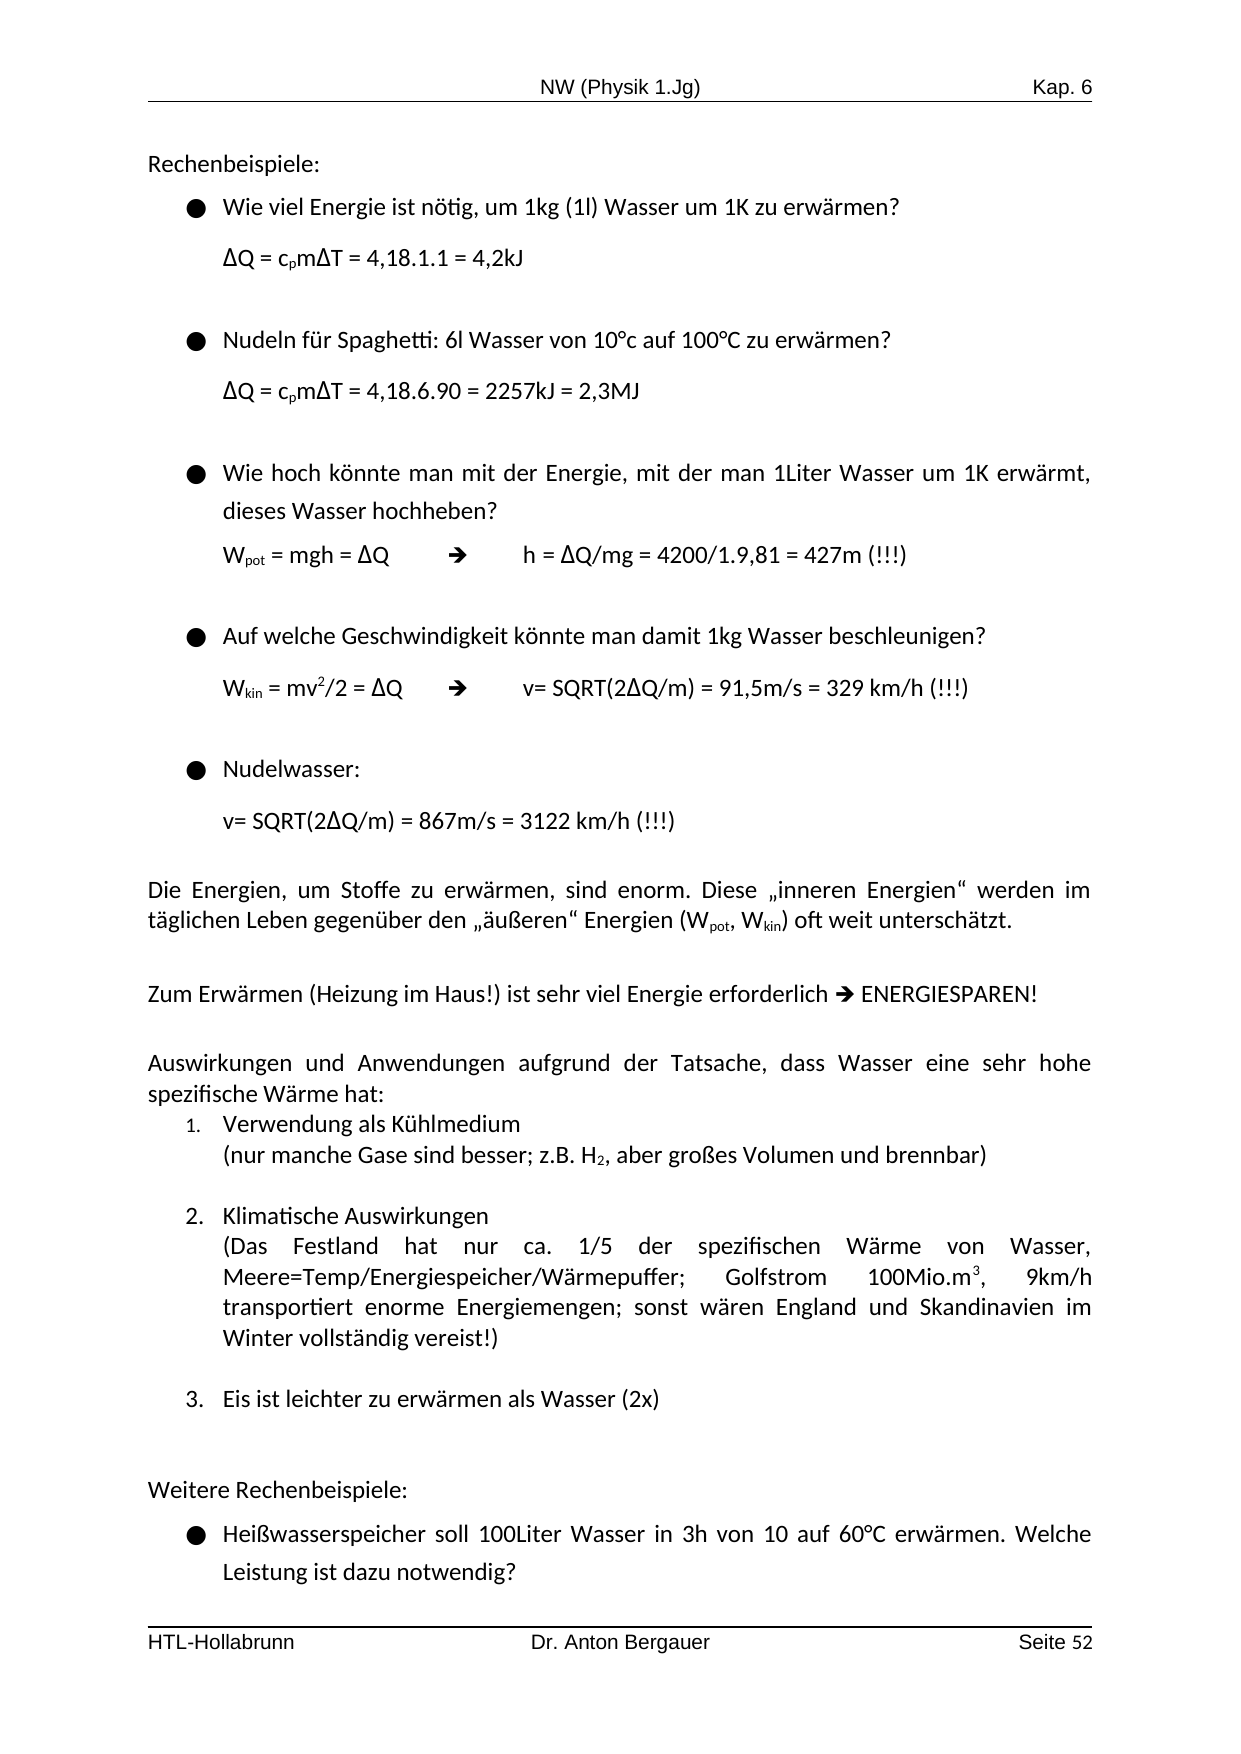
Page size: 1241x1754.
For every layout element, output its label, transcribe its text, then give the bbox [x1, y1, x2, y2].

list Wie hoch könnte man mit der Energie, mit der man 1Liter Wasser um 1K erwärmt, dieses Wasser hochheben? [185, 444, 1092, 526]
list Auf welche Geschwindigkeit könnte man damit 1kg Wasser beschleunigen? [185, 608, 1092, 659]
list Nudeln für Spaghetti: 6l Wasser von 10°c auf 100°C zu erwärmen? [185, 311, 1092, 362]
text v= SQRT(2ΔQ/m) = 867m/s = 3122 km/h (!!!) [223, 792, 1092, 843]
list Verwendung als Kühlmedium [185, 1108, 1092, 1139]
text (Das Festland hat nur ca. 1/5 der spezifischen Wärme von Wasser, Meere=Temp/Energiespeicher/Wärmepuffer; Golfstrom 100Mio.m3, 9km/h transportiert enorme Energiemengen; sonst wären England und Skandinavien im Winter vollständig vereist!) [223, 1230, 1092, 1352]
text Rechenbeispiele: [148, 148, 1092, 178]
text ΔQ = cpmΔT = 4,18.1.1 = 4,2kJ [223, 229, 1092, 281]
list Nudelwasser: [185, 741, 1092, 792]
text ΔQ = cpmΔT = 4,18.6.90 = 2257kJ = 2,3MJ [223, 362, 1092, 414]
text Wpot = mgh = ΔQ 🡺 h = ΔQ/mg = 4200/1.9,81 = 427m (!!!) [223, 526, 1092, 577]
text (nur manche Gase sind besser; z.B. H2, aber großes Volumen und brennbar) [223, 1139, 1092, 1169]
list Klimatische Auswirkungen [185, 1200, 1092, 1230]
text Wkin = mv2/2 = ΔQ 🡺 v= SQRT(2ΔQ/m) = 91,5m/s = 329 km/h (!!!) [223, 659, 1092, 710]
text Die Energien, um Stoffe zu erwärmen, sind enorm. Diese „inneren Energien“ werden im täglichen Leben gegenüber den „äußeren“ Energien (Wpot, Wkin) oft weit unterschätzt. [148, 874, 1092, 935]
list Heißwasserspeicher soll 100Liter Wasser in 3h von 10 auf 60°C erwärmen. Welche Leistung ist dazu notwendig? [185, 1505, 1092, 1587]
list Eis ist leichter zu erwärmen als Wasser (2x) [185, 1383, 1092, 1413]
text Auswirkungen und Anwendungen aufgrund der Tatsache, dass Wasser eine sehr hohe spezifische Wärme hat: [148, 1047, 1092, 1108]
list Wie viel Energie ist nötig, um 1kg (1l) Wasser um 1K zu erwärmen? [185, 178, 1092, 229]
text Zum Erwärmen (Heizung im Haus!) ist sehr viel Energie erforderlich 🡺 ENERGIESPAREN! [148, 965, 1092, 1017]
text Weitere Rechenbeispiele: [148, 1474, 1092, 1505]
